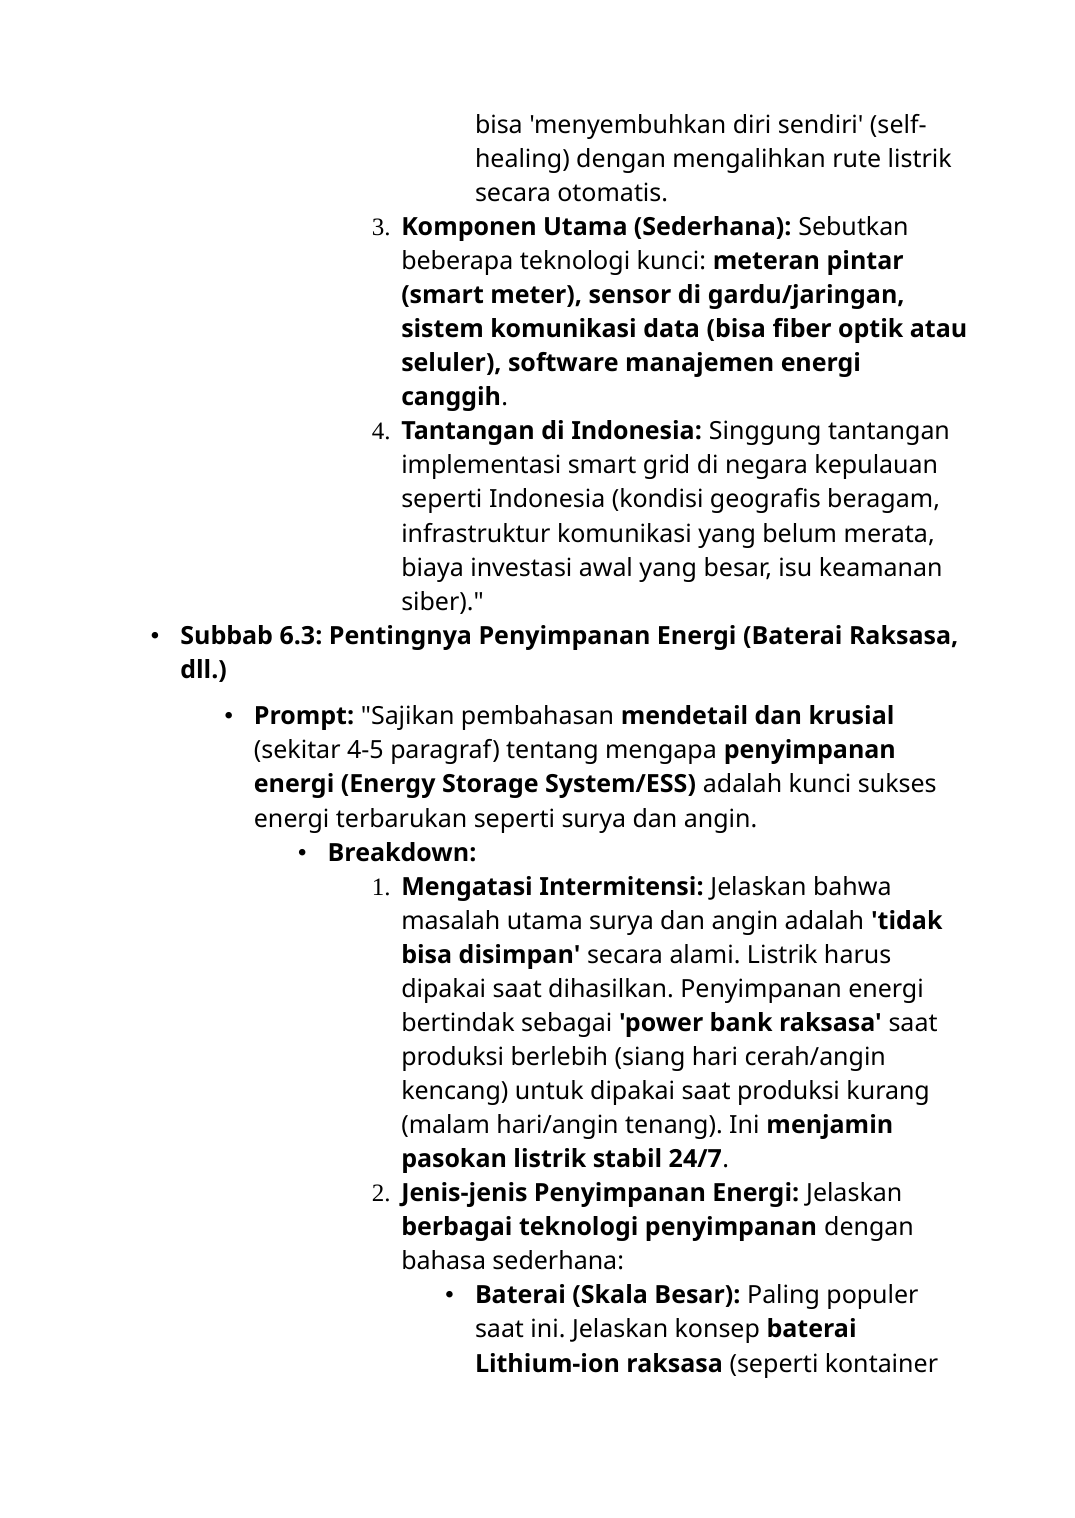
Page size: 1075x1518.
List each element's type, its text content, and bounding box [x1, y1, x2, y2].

list Prompt: "Sajikan pembahasan mendetail dan krusial (sekitar 4-5 paragraf) tentang mengapa penyimpanan energi (Energy Storage System/ESS) adalah kunci sukses energi terbarukan seperti surya dan angin. [224, 698, 968, 834]
list Subbab 6.3: Pentingnya Penyimpanan Energi (Baterai Raksasa, dll.) [151, 617, 968, 686]
list Komponen Utama (Sederhana): Sebutkan beberapa teknologi kunci: meteran pintar (smart meter), sensor di gardu/jaringan, sistem komunikasi data (bisa fiber optik atau seluler), software manajemen energi canggih. [372, 209, 968, 413]
list Mengatasi Intermitensi: Jelaskan bahwa masalah utama surya dan angin adalah 'tidak bisa disimpan' secara alami. Listrik harus dipakai saat dihasilkan. Penyimpanan energi bertindak sebagai 'power bank raksasa' saat produksi berlebih (siang hari cerah/angin kencang) untuk dipakai saat produksi kurang (malam hari/angin tenang). Ini menjamin pasokan listrik stabil 24/7. [372, 868, 968, 1175]
list Baterai (Skala Besar): Paling populer saat ini. Jelaskan konsep baterai Lithium-ion raksasa (seperti kontainer [445, 1277, 968, 1379]
list Tantangan di Indonesia: Singgung tantangan implementasi smart grid di negara kepulauan seperti Indonesia (kondisi geografis beragam, infrastruktur komunikasi yang belum merata, biaya investasi awal yang besar, isu keamanan siber)." [372, 413, 968, 617]
list Breakdown: [298, 834, 968, 868]
list bisa 'menyembuhkan diri sendiri' (self-healing) dengan mengalihkan rute listrik secara otomatis. [445, 106, 968, 209]
list Jenis-jenis Penyimpanan Energi: Jelaskan berbagai teknologi penyimpanan dengan bahasa sederhana: [372, 1175, 968, 1277]
